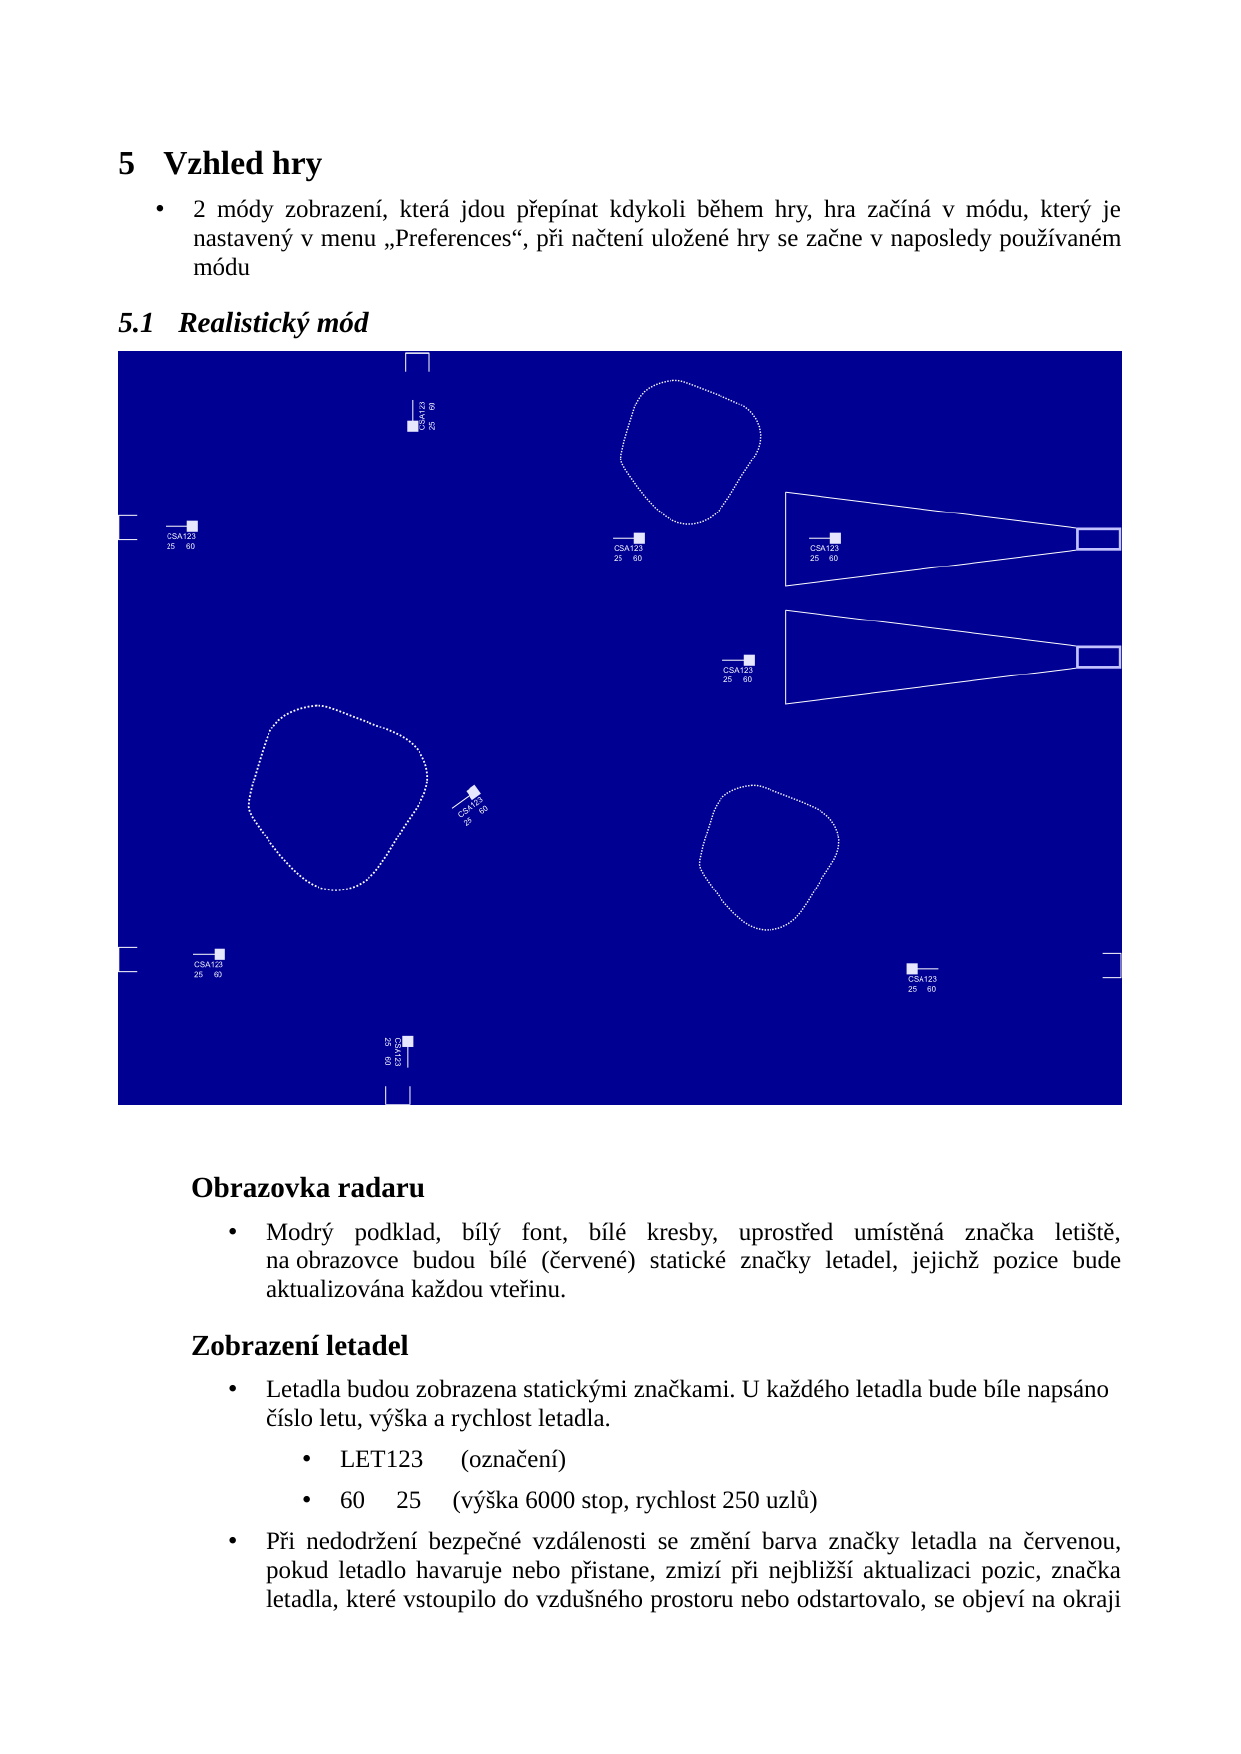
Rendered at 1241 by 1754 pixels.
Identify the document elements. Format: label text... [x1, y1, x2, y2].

subtitle Realistický mód [118, 306, 1122, 339]
list Modrý podklad, bílý font, bílé kresby, uprostřed umístěná značka letiště, na obrazovce budou bílé (červené) statické značky letadel, jejichž pozice bude aktualizována každou vteřinu. [228, 1217, 1122, 1303]
subtitle Zobrazení letadel [191, 1328, 1122, 1361]
subtitle Obrazovka radaru [191, 1171, 1122, 1204]
picture [118, 351, 1122, 1105]
list Letadla budou zobrazena statickými značkami. U každého letadla bude bíle napsáno číslo letu, výška a rychlost letadla. [228, 1374, 1122, 1431]
list LET123 (označení) [302, 1444, 1122, 1473]
list Při nedodržení bezpečné vzdálenosti se změní barva značky letadla na červenou, pokud letadlo havaruje nebo přistane, zmizí při nejbližší aktualizaci pozic, značka letadla, které vstoupilo do vzdušného prostoru nebo odstartovalo, se objeví na okraji [228, 1526, 1122, 1613]
subtitle Vzhled hry [118, 143, 1122, 182]
list 60 25 (výška 6000 stop, rychlost 250 uzlů) [302, 1485, 1122, 1514]
list 2 módy zobrazení, která jdou přepínat kdykoli během hry, hra začíná v módu, který je nastavený v menu „Preferences“, při načtení uložené hry se začne v naposledy používaném módu [156, 194, 1122, 281]
